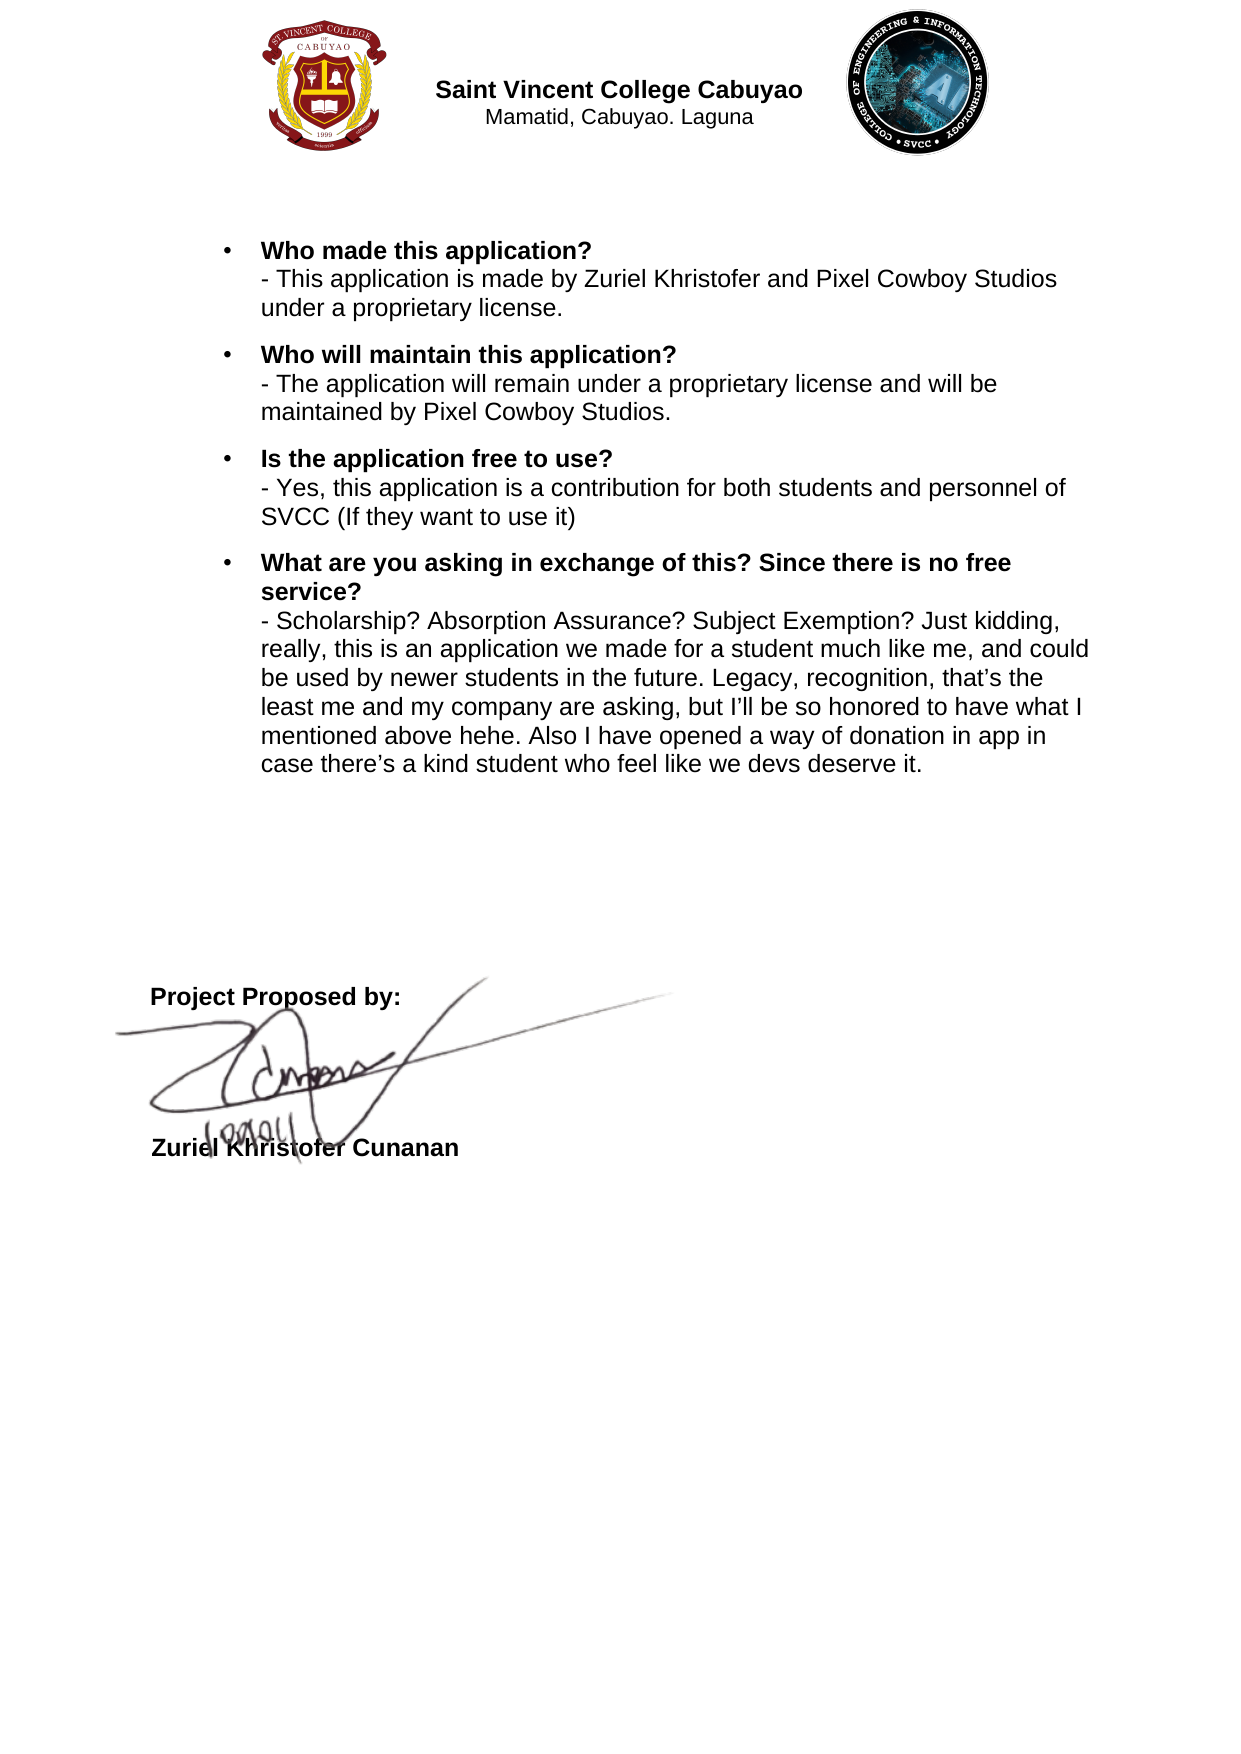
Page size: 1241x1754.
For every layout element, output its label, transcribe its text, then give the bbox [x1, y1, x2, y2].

text Project Proposed by: [680, 982, 1090, 1011]
picture [237, 0, 418, 160]
text Zuriel Khristofer Cunanan [680, 1075, 1090, 1162]
list What are you asking in exchange of this? Since there is no free service? - Scholarship? Absorption Assurance? Subject Exemption? Just kidding, really, this is an application we made for a student much like me, and could be used by newer students in the future. Legacy, recognition, that’s the least me and my company are asking, but I’ll be so honored to have what I mentioned above hehe. Also I have opened a way of donation in app in case there’s a kind student who feel like we devs deserve it. [223, 548, 1091, 778]
list Who will maintain this application? - The application will remain under a proprietary license and will be maintained by Pixel Cowboy Studios. [223, 340, 1091, 426]
list [223, 160, 1091, 218]
picture [104, 963, 680, 1180]
list Who made this application? - This application is made by Zuriel Khristofer and Pixel Cowboy Studios under a proprietary license. [223, 236, 1091, 322]
list Is the application free to use? - Yes, this application is a contribution for both students and personnel of SVCC (If they want to use it) [223, 444, 1091, 530]
picture [818, 3, 1017, 160]
